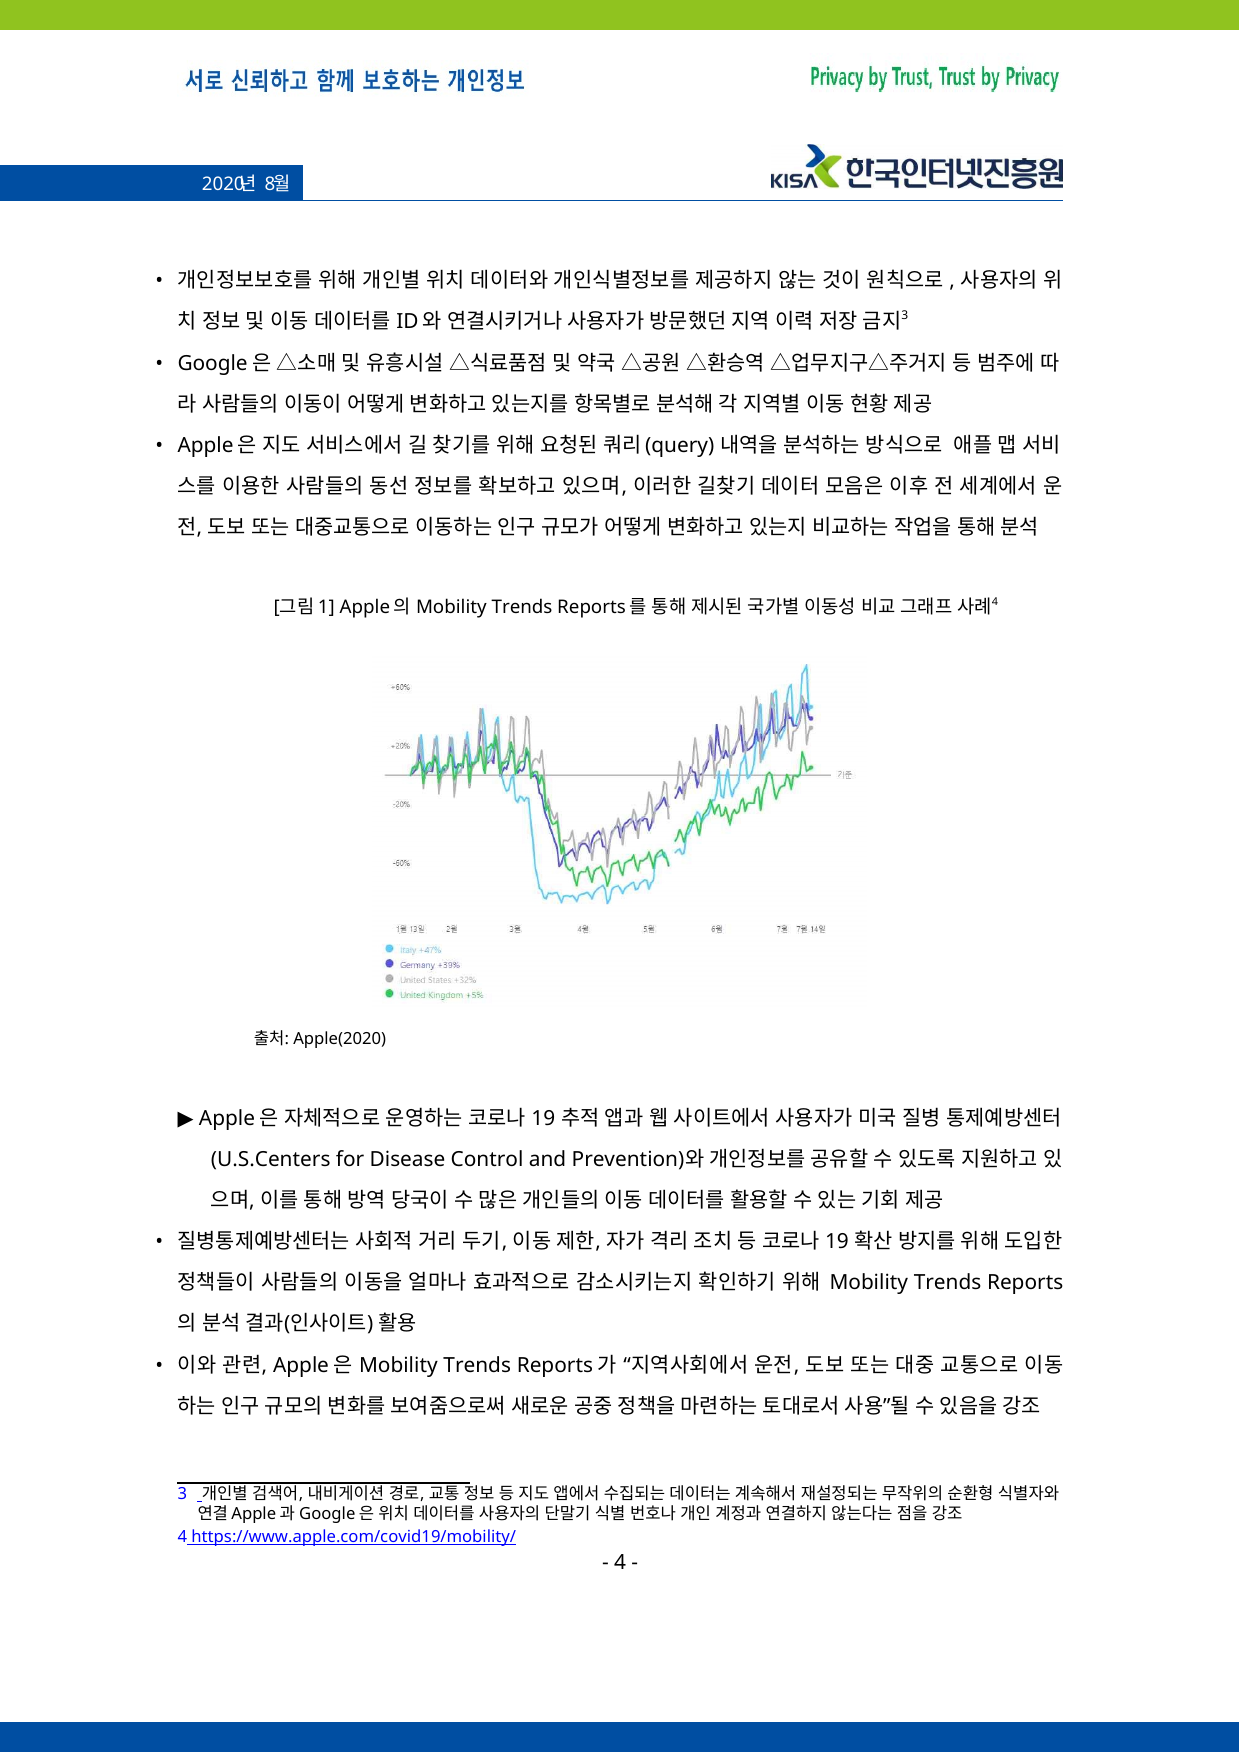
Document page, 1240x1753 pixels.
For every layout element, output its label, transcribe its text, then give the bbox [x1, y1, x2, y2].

text [그림1] Apple의 Mobility Trends Reports를 통해 제시된 국가별 이동성 비교 그래프 사례 [208, 593, 1063, 619]
list 이와 관련, Apple은 Mobility Trends Reports가 “지역사회에서 운전, 도보 또는 대중 교통으로 이동하는 인구 규모의 변화를 보여줌으로써 새로운 공중 정책을 마련하는 토대로서 사용”될 수 있음을 강조 [155, 1350, 1063, 1419]
list 질병통제예방센터는 사회적 거리 두기, 이동 제한, 자가 격리 조치 등 코로나19 확산 방지를 위해 도입한 정책들이 사람들의 이동을 얼마나 효과적으로 감소시키는지 확인하기 위해 Mobility Trends Reports의 분석 결과(인사이트) 활용 [155, 1226, 1063, 1337]
text https://www.apple.com/covid19/mobility/ [177, 1524, 1063, 1547]
text ▶ Apple은 자체적으로 운영하는 코로나19 추적 앱과 웹 사이트에서 사용자가 미국 질병 통제예방센터(U.S.Centers for Disease Control and Prevention)와 개인정보를 공유할 수 있도록 지원하고 있으며, 이를 통해 방역 당국이 수 많은 개인들의 이동 데이터를 활용할 수 있는 기회 제공 [177, 1103, 1063, 1213]
list Apple은 지도 서비스에서 길 찾기를 위해 요청된 쿼리(query) 내역을 분석하는 방식으로 애플 맵 서비스를 이용한 사람들의 동선 정보를 확보하고 있으며, 이러한 길찾기 데이터 모음은 이후 전 세계에서 운전, 도보 또는 대중교통으로 이동하는 인구 규모가 어떻게 변화하고 있는지 비교하는 작업을 통해 분석 [155, 430, 1063, 541]
list Google은 △소매 및 유흥시설 △식료품점 및 약국 △공원 △환승역 △업무지구△주거지 등 범주에 따라 사람들의 이동이 어떻게 변화하고 있는지를 항목별로 분석해 각 지역별 이동 현황 제공 [155, 348, 1063, 417]
list 개인별 검색어, 내비게이션 경로, 교통 정보 등 지도 앱에서 수집되는 데이터는 계속해서 재설정되는 무작위의 순환형 식별자와 연결Apple과 Google은 위치 데이터를 사용자의 단말기 식별 번호나 개인 계정과 연결하지 않는다는 점을 강조 [177, 1483, 1063, 1524]
text 출처: Apple(2020) [176, 1027, 1063, 1049]
list 개인정보보호를 위해 개인별 위치 데이터와 개인식별정보를 제공하지 않는 것이 원칙으로, 사용자의 위치 정보 및 이동 데이터를 ID와 연결시키거나 사용자가 방문했던 지역 이력 저장 금지 [155, 265, 1063, 335]
